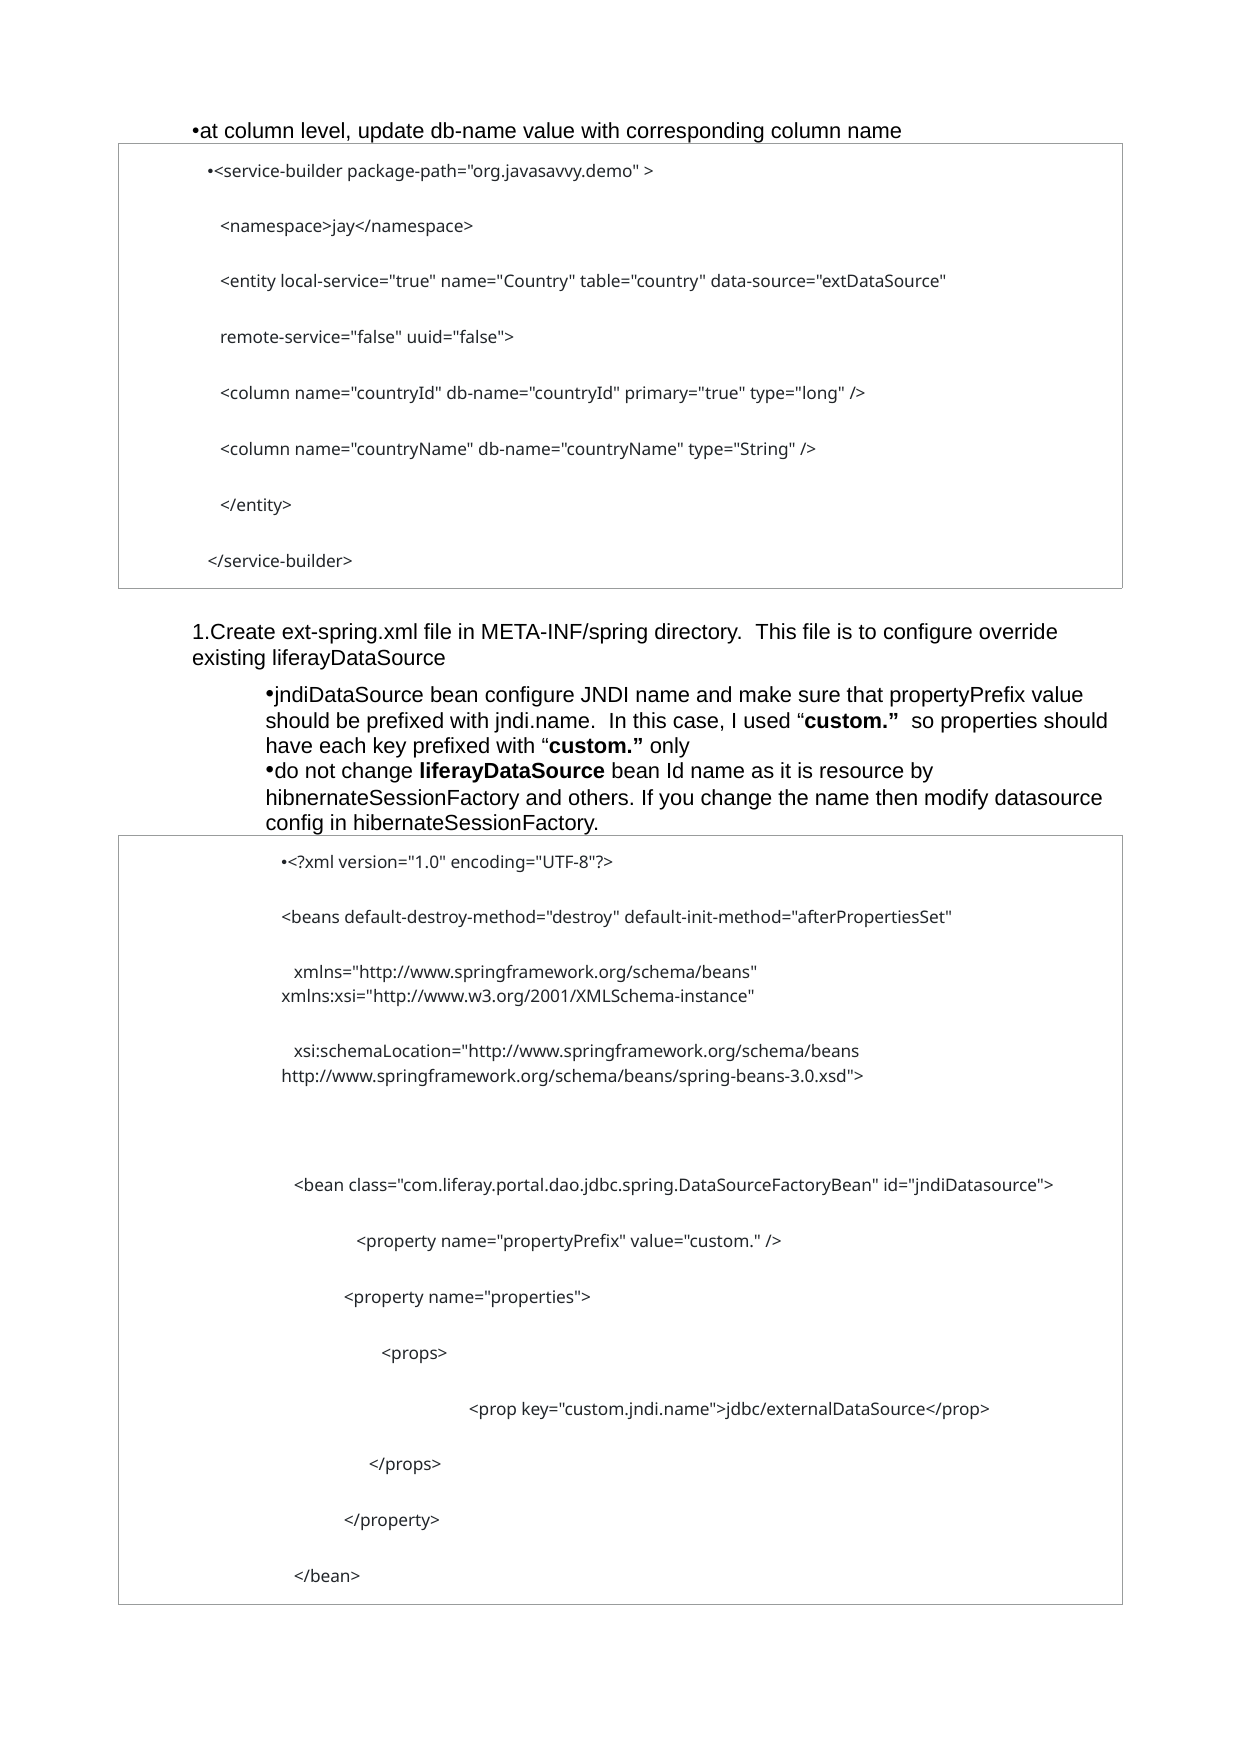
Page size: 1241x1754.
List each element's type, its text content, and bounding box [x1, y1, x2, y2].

list <property name="propertyPrefix" value="custom." /> [119, 1213, 1122, 1254]
list Create ext-spring.xml file in META-INF/spring directory. This file is to configure override existing liferayDataSource [118, 619, 1122, 669]
list <column name="countryId" db-name="countryId" primary="true" type="long" /> [119, 366, 1122, 406]
list jndiDataSource bean configure JNDI name and make sure that propertyPrefix value should be prefixed with jndi.name. In this case, I used “custom.” so properties should have each key prefixed with “custom.” only [118, 682, 1122, 758]
list <namespace>jay</namespace> [119, 198, 1122, 238]
list </service-builder> [119, 533, 1122, 588]
list xmlns="http://www.springframework.org/schema/beans" xmlns:xsi="http://www.w3.org/2001/XMLSchema-instance" [119, 944, 1122, 1008]
list </entity> [119, 477, 1122, 517]
list <service-builder package-path="org.javasavvy.demo" > [119, 144, 1122, 182]
list at column level, update db-name value with corresponding column name [118, 118, 1122, 143]
list <props> [119, 1325, 1122, 1365]
list <beans default-destroy-method="destroy" default-init-method="afterPropertiesSet" [119, 889, 1122, 929]
list <bean class="com.liferay.portal.dao.jdbc.spring.DataSourceFactoryBean" id="jndiDatasource"> [119, 1158, 1122, 1198]
list xsi:schemaLocation="http://www.springframework.org/schema/beans http://www.springframework.org/schema/beans/spring-beans-3.0.xsd"> [119, 1023, 1122, 1087]
list <prop key="custom.jndi.name">jdbc/externalDataSource</prop> [119, 1381, 1122, 1421]
list </props> [119, 1437, 1122, 1477]
list <column name="countryName" db-name="countryName" type="String" /> [119, 421, 1122, 462]
list <entity local-service="true" name="Country" table="country" data-source="extDataSource" [119, 254, 1122, 294]
list <?xml version="1.0" encoding="UTF-8"?> [119, 836, 1122, 874]
list <property name="properties"> [119, 1269, 1122, 1309]
list do not change liferayDataSource bean Id name as it is resource by hibnernateSessionFactory and others. If you change the name then modify datasource config in hibernateSessionFactory. [118, 758, 1122, 835]
list </bean> [119, 1548, 1122, 1604]
list remote-service="false" uuid="false"> [119, 310, 1122, 350]
list </property> [119, 1493, 1122, 1533]
